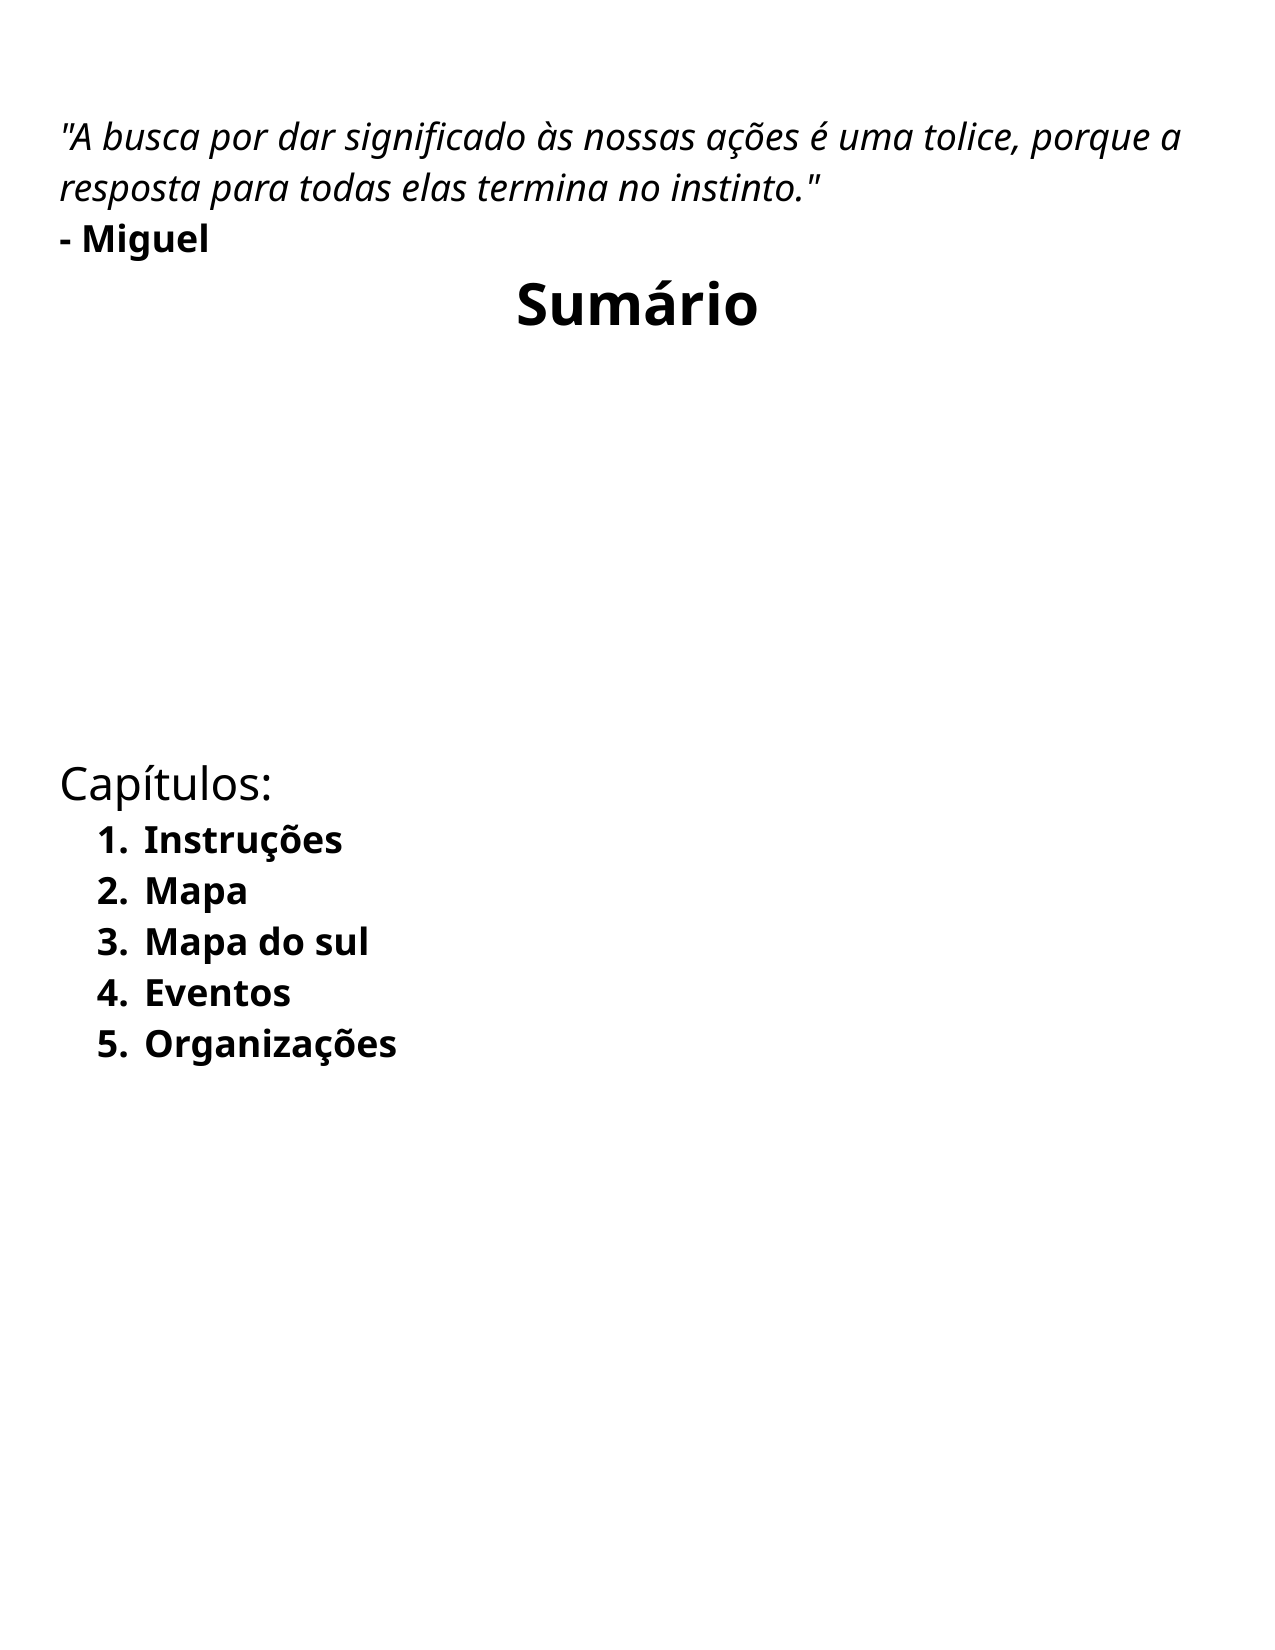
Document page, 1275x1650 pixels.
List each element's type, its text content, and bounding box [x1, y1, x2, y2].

list Mapa [97, 864, 1216, 916]
list Eventos [97, 967, 1216, 1018]
text - Miguel [59, 212, 1216, 263]
list Mapa do sul [97, 916, 1216, 967]
list Organizações [97, 1018, 1216, 1069]
text Capítulos: [59, 751, 1216, 813]
text "A busca por dar significado às nossas ações é uma tolice, porque a resposta para todas elas termina no instinto." [59, 110, 1216, 212]
list Instruções [97, 813, 1216, 864]
text Sumário [59, 263, 1216, 343]
